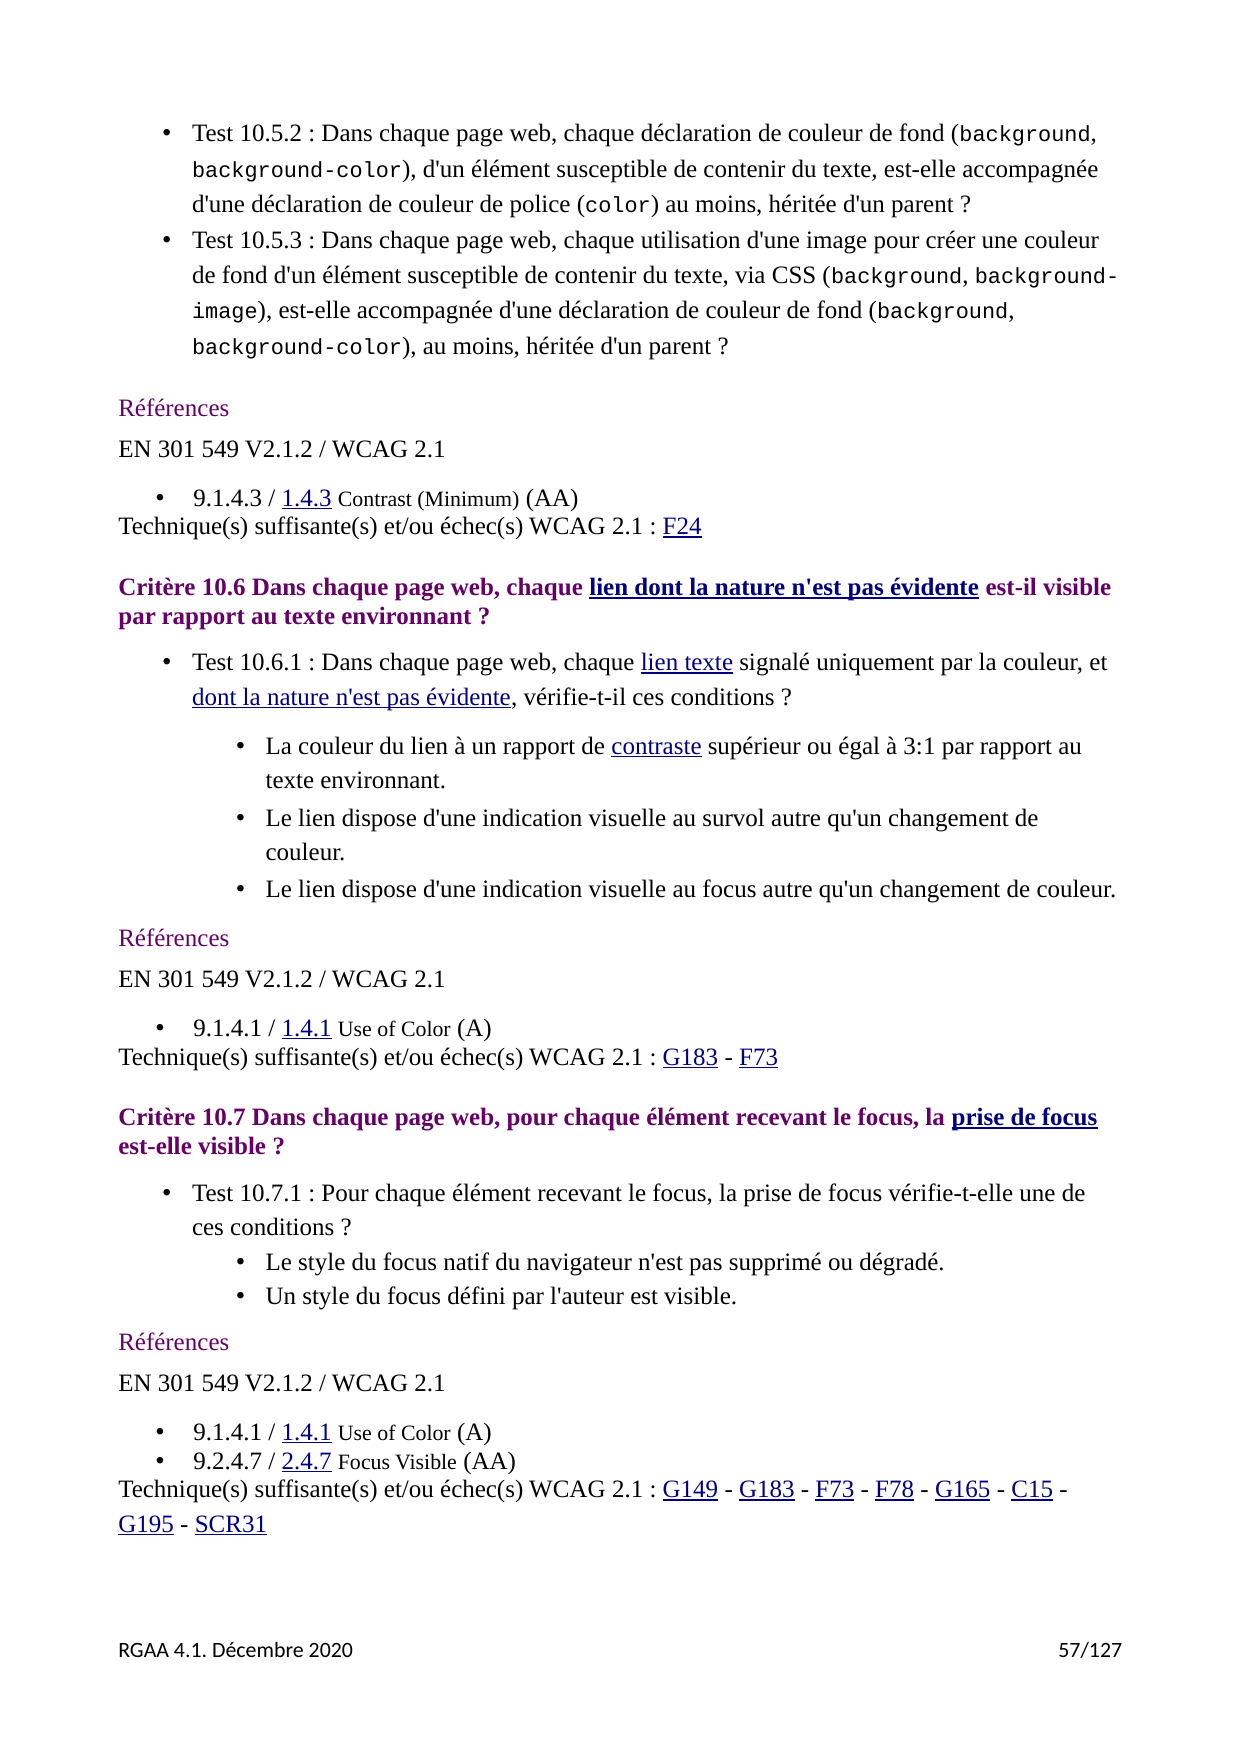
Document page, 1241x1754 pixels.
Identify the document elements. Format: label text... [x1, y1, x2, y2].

list Test 10.5.3 : Dans chaque page web, chaque utilisation d'une image pour créer une couleur de fond d'un élément susceptible de contenir du texte, via CSS (background, background-image), est-elle accompagnée d'une déclaration de couleur de fond (background, background-color), au moins, héritée d'un parent ? [162, 225, 1122, 361]
list 9.1.4.3 / 1.4.3 Contrast (Minimum) (AA) [156, 483, 1122, 511]
list Test 10.5.2 : Dans chaque page web, chaque déclaration de couleur de fond (background, background-color), d'un élément susceptible de contenir du texte, est-elle accompagnée d'une déclaration de couleur de police (color) au moins, héritée d'un parent ? [162, 118, 1122, 219]
text Technique(s) suffisante(s) et/ou échec(s) WCAG 2.1 : G149 - G183 - F73 - F78 - G165 - C15 - G195 - SCR31 [118, 1474, 1122, 1538]
list Le style du focus natif du navigateur n'est pas supprimé ou dégradé. [236, 1247, 1122, 1275]
subtitle Références [118, 1327, 1122, 1356]
list Un style du focus défini par l'auteur est visible. [236, 1281, 1122, 1310]
list La couleur du lien à un rapport de contraste supérieur ou égal à 3:1 par rapport au texte environnant. [236, 731, 1122, 794]
text Technique(s) suffisante(s) et/ou échec(s) WCAG 2.1 : G183 - F73 [118, 1042, 1122, 1070]
text Technique(s) suffisante(s) et/ou échec(s) WCAG 2.1 : F24 [118, 511, 1122, 540]
subtitle Critère 10.6 Dans chaque page web, chaque lien dont la nature n'est pas évidente est-il visible par rapport au texte environnant ? [118, 572, 1122, 630]
list Test 10.6.1 : Dans chaque page web, chaque lien texte signalé uniquement par la couleur, et dont la nature n'est pas évidente, vérifie-t-il ces conditions ? [162, 647, 1122, 711]
list 9.1.4.1 / 1.4.1 Use of Color (A) [156, 1417, 1122, 1446]
list 9.2.4.7 / 2.4.7 Focus Visible (AA) [156, 1446, 1122, 1474]
list 9.1.4.1 / 1.4.1 Use of Color (A) [156, 1013, 1122, 1042]
text EN 301 549 V2.1.2 / WCAG 2.1 [118, 434, 1122, 462]
subtitle Références [118, 393, 1122, 422]
text EN 301 549 V2.1.2 / WCAG 2.1 [118, 964, 1122, 993]
subtitle Critère 10.7 Dans chaque page web, pour chaque élément recevant le focus, la prise de focus est-elle visible ? [118, 1102, 1122, 1160]
text EN 301 549 V2.1.2 / WCAG 2.1 [118, 1368, 1122, 1397]
subtitle Références [118, 923, 1122, 952]
list Le lien dispose d'une indication visuelle au survol autre qu'un changement de couleur. [236, 803, 1122, 866]
list Test 10.7.1 : Pour chaque élément recevant le focus, la prise de focus vérifie-t-elle une de ces conditions ? [162, 1178, 1122, 1241]
list Le lien dispose d'une indication visuelle au focus autre qu'un changement de couleur. [236, 874, 1122, 903]
